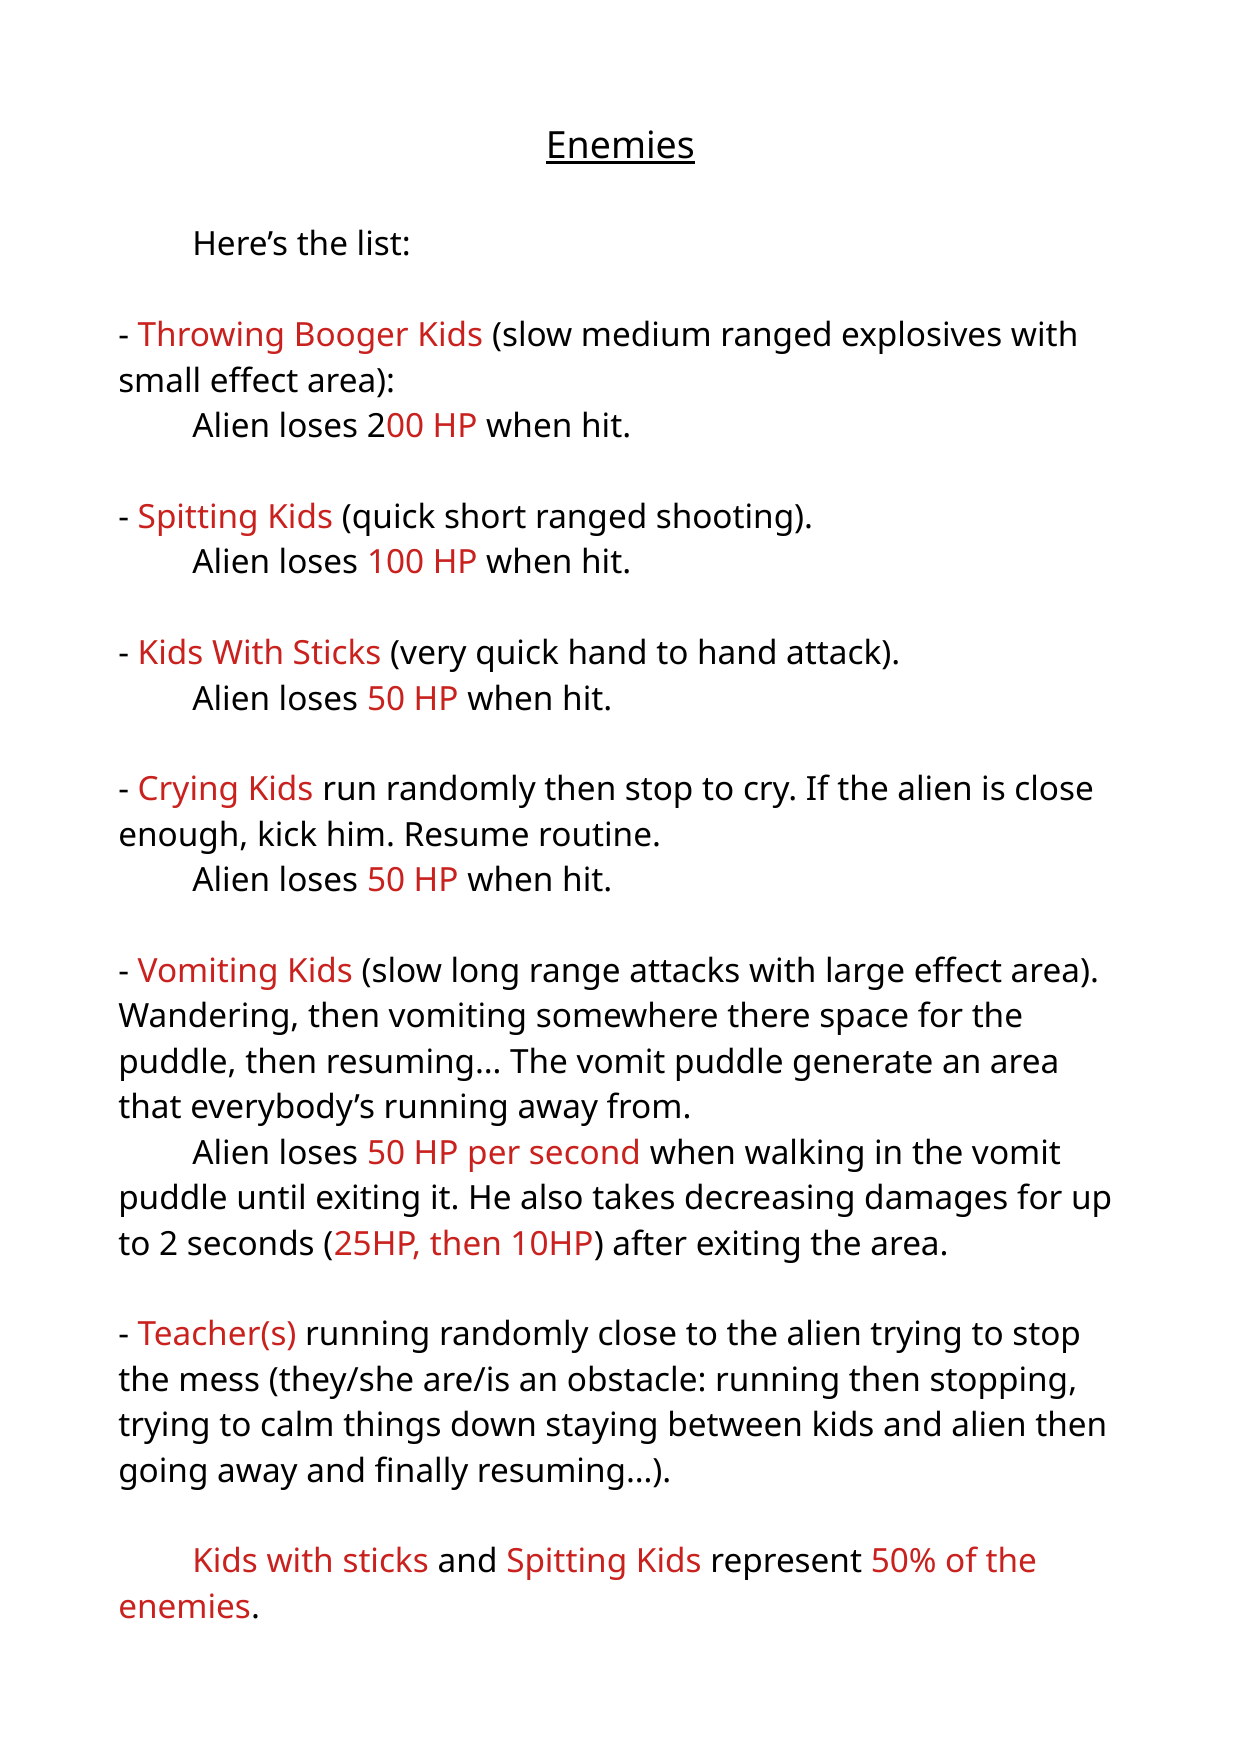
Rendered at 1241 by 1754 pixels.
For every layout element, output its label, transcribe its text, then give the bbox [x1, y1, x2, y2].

text Alien loses 50 HP per second when walking in the vomit puddle until exiting it. He also takes decreasing damages for up to 2 seconds (25HP, then 10HP) after exiting the area. [118, 1128, 1122, 1265]
text - Spitting Kids (quick short ranged shooting). [118, 493, 1122, 538]
text - Vomiting Kids (slow long range attacks with large effect area). Wandering, then vomiting somewhere there space for the puddle, then resuming… The vomit puddle generate an area that everybody’s running away from. [118, 947, 1122, 1128]
text Alien loses 100 HP when hit. [118, 538, 1122, 583]
text Alien loses 50 HP when hit. [118, 674, 1122, 720]
text Enemies [118, 118, 1122, 169]
text Here’s the list: [118, 220, 1122, 266]
text - Teacher(s) running randomly close to the alien trying to stop the mess (they/she are/is an obstacle: running then stopping, trying to calm things down staying between kids and alien then going away and finally resuming…). [118, 1310, 1122, 1492]
text - Crying Kids run randomly then stop to cry. If the alien is close enough, kick him. Resume routine. [118, 765, 1122, 856]
text - Throwing Booger Kids (slow medium ranged explosives with small effect area): [118, 311, 1122, 402]
text Kids with sticks and Spitting Kids represent 50% of the enemies. [118, 1537, 1122, 1628]
text - Kids With Sticks (very quick hand to hand attack). [118, 629, 1122, 674]
text Alien loses 200 HP when hit. [118, 402, 1122, 447]
text Alien loses 50 HP when hit. [118, 856, 1122, 901]
